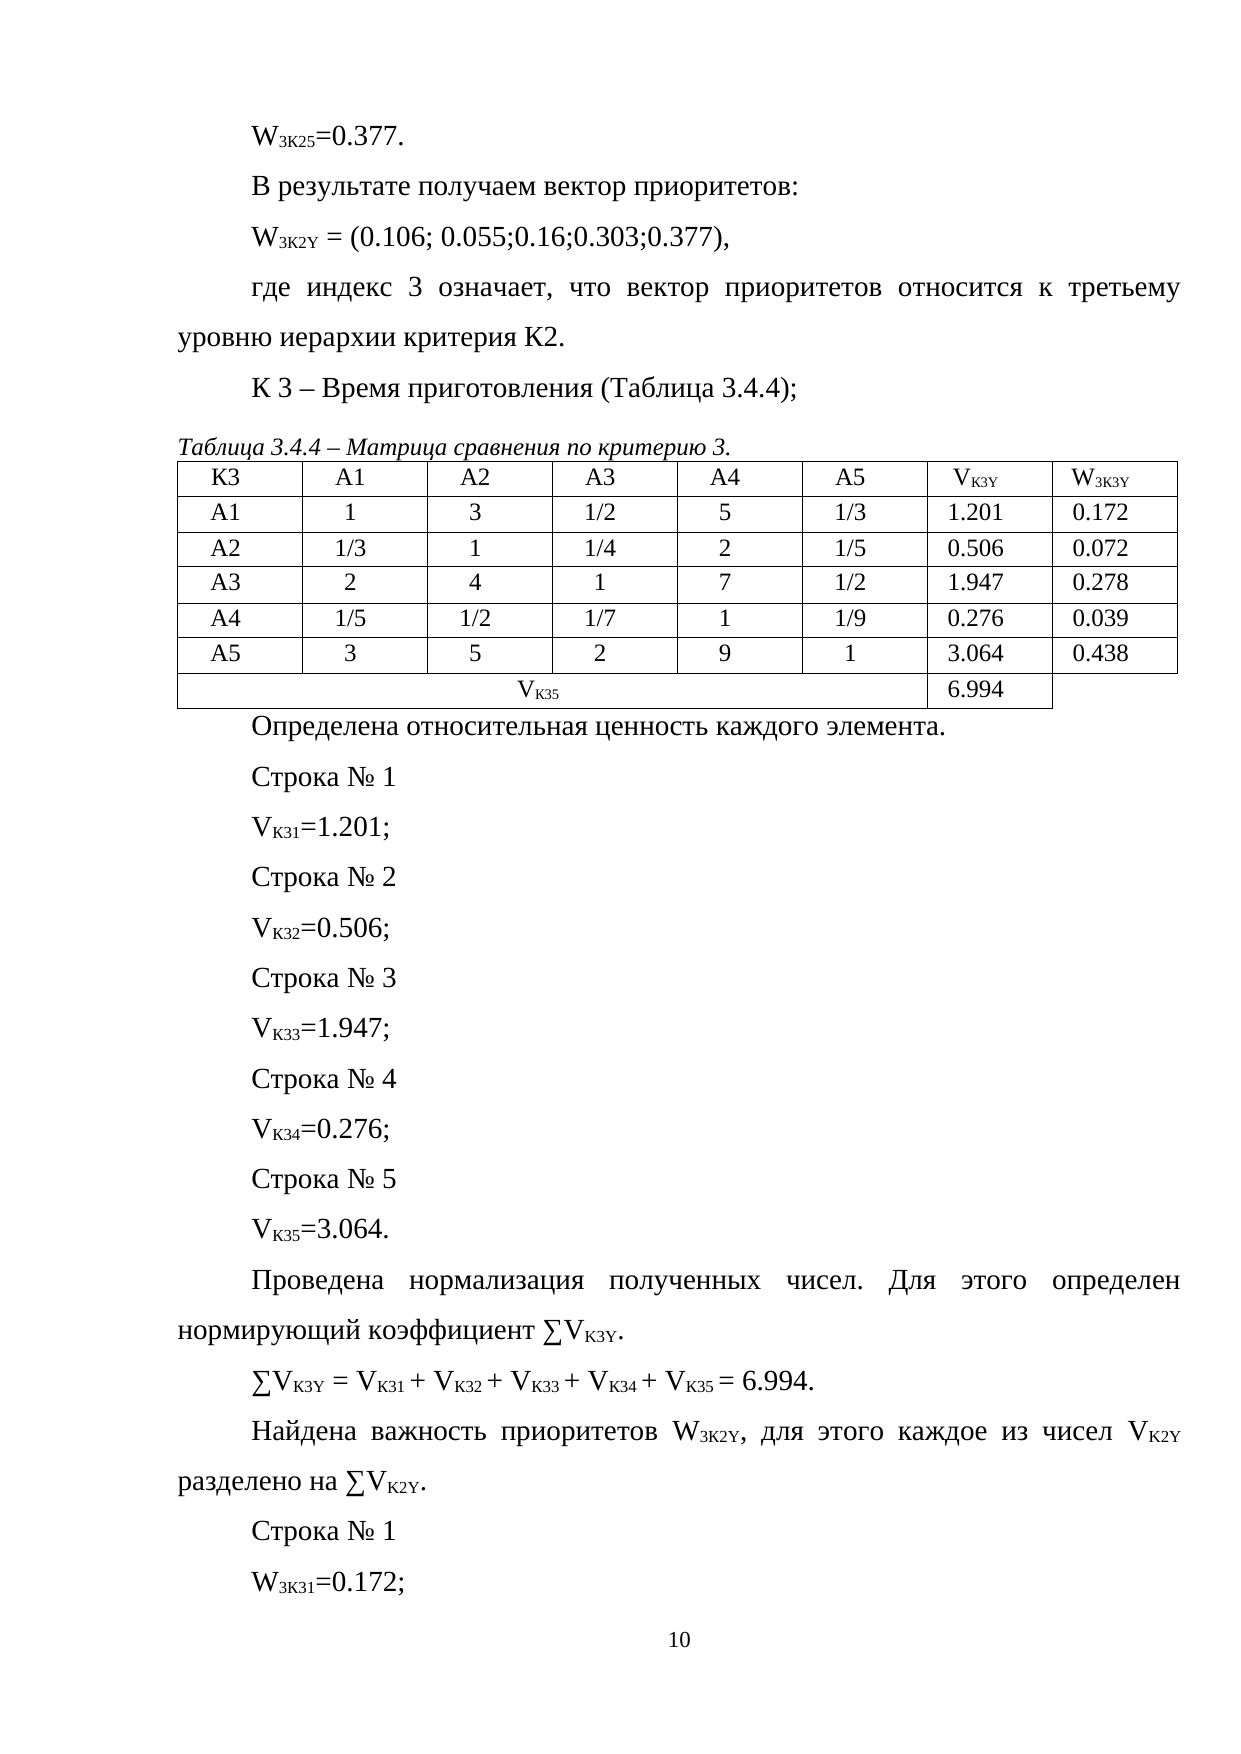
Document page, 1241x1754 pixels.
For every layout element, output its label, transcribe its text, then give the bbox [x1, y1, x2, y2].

table_cell 0.039 [1053, 604, 1177, 637]
table_cell 0.278 [1053, 567, 1177, 602]
text W3К2Y = (0.106; 0.055;0.16;0.303;0.377), [177, 219, 1181, 252]
table_cell А2 [178, 533, 302, 566]
table_cell 0.276 [928, 604, 1052, 637]
text VК32=0.506; [177, 910, 1181, 943]
table_header К3 [178, 462, 302, 496]
table_cell 3.064 [928, 638, 1052, 673]
text К 3 – Время приготовления (Таблица 3.4.4); [177, 370, 1181, 403]
table_cell 0.072 [1053, 533, 1177, 566]
table_cell 2 [303, 567, 427, 602]
table_cell 1 [303, 497, 427, 532]
text Найдена важность приоритетов W3К2Y, для этого каждое из чисел VK2Y разделено на ∑VK2Y. [177, 1413, 1181, 1497]
text Таблица 3.4.4 – Матрица сравнения по критерию 3. [177, 432, 1181, 461]
table_cell 1/4 [553, 533, 677, 566]
text ∑VК3Y = VК31 + VК32 + VК33 + VК34 + VК35 = 6.994. [177, 1363, 1181, 1396]
text Строка № 4 [177, 1061, 1181, 1094]
text Строка № 5 [177, 1161, 1181, 1195]
table_header VК3Y [928, 462, 1052, 496]
table_cell 1 [428, 533, 552, 566]
text где индекс 3 означает, что вектор приоритетов относится к третьему уровню иерархии критерия К2. [177, 269, 1181, 353]
table_cell 1/2 [553, 497, 677, 532]
table_cell 7 [678, 567, 802, 602]
text Проведена нормализация полученных чисел. Для этого определен нормирующий коэффициент ∑VK3Y. [177, 1262, 1181, 1346]
table_cell А4 [178, 604, 302, 637]
table_cell 1/5 [303, 604, 427, 637]
table_cell 1 [553, 567, 677, 602]
text Строка № 1 [177, 759, 1181, 792]
table_cell А1 [178, 497, 302, 532]
table_cell 1 [678, 604, 802, 637]
table_cell 1/9 [803, 604, 927, 637]
table_cell 1/5 [803, 533, 927, 566]
table_cell 0.438 [1053, 638, 1177, 673]
table_header А1 [303, 462, 427, 496]
table_header А4 [678, 462, 802, 496]
table_cell [1053, 674, 1178, 707]
table_cell 0.172 [1053, 497, 1177, 532]
table_cell 2 [553, 638, 677, 673]
table_cell 5 [678, 497, 802, 532]
text VК34=0.276; [177, 1111, 1181, 1144]
table_cell 1.201 [928, 497, 1052, 532]
table_header А3 [553, 462, 677, 496]
table_cell 6.994 [928, 674, 1052, 707]
text W3К25=0.377. [177, 118, 1181, 152]
table_cell 4 [428, 567, 552, 602]
table_cell А5 [178, 638, 302, 673]
table_cell 1/3 [803, 497, 927, 532]
table_cell 0.506 [928, 533, 1052, 566]
table_cell А3 [178, 567, 302, 602]
text Определена относительная ценность каждого элемента. [177, 708, 1181, 742]
text VК33=1.947; [177, 1010, 1181, 1044]
table_header А2 [428, 462, 552, 496]
table_cell 1/2 [428, 604, 552, 637]
table_cell 1.947 [928, 567, 1052, 602]
text W3К31=0.172; [177, 1564, 1181, 1597]
text В результате получаем вектор приоритетов: [177, 168, 1181, 202]
table_header W3К3Y [1053, 462, 1177, 496]
table_cell VК35 [178, 674, 927, 707]
table_header А5 [803, 462, 927, 496]
table_cell 1/3 [303, 533, 427, 566]
text VК31=1.201; [177, 809, 1181, 843]
table_cell 3 [428, 497, 552, 532]
text Строка № 3 [177, 960, 1181, 994]
table_cell 5 [428, 638, 552, 673]
table_cell 1/7 [553, 604, 677, 637]
text Строка № 1 [177, 1513, 1181, 1547]
table_cell 1 [803, 638, 927, 673]
table_cell 9 [678, 638, 802, 673]
text VК35=3.064. [177, 1212, 1181, 1245]
table_cell 1/2 [803, 567, 927, 602]
table_cell 3 [303, 638, 427, 673]
table_cell 2 [678, 533, 802, 566]
text Строка № 2 [177, 859, 1181, 893]
